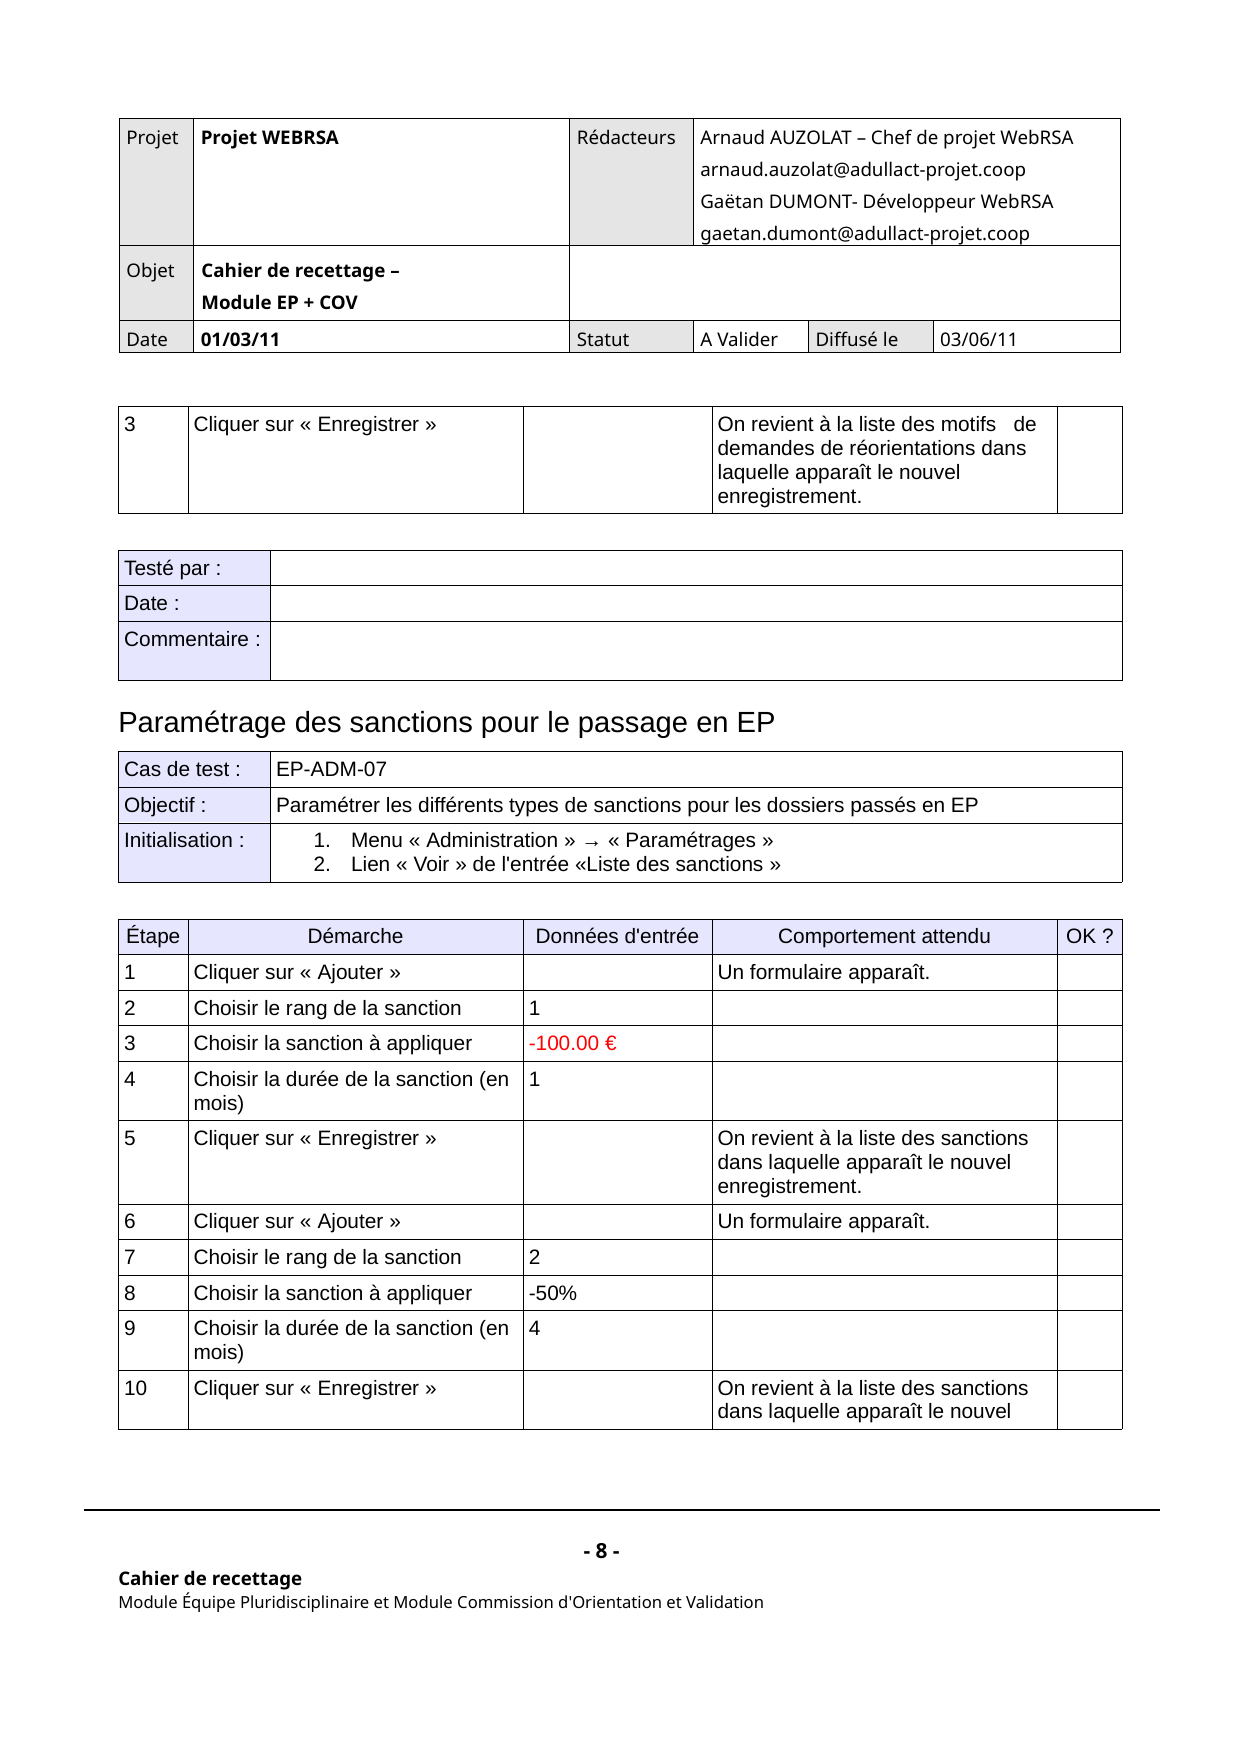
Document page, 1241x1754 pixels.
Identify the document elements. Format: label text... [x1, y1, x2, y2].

table_header Cas de test : [119, 752, 270, 787]
table_cell [1058, 407, 1122, 513]
table_cell [713, 1240, 1057, 1274]
table_cell Cliquer sur « Enregistrer » [189, 1371, 523, 1429]
table_cell 6 [119, 1205, 188, 1239]
table_header Testé par : [119, 551, 270, 585]
table_cell Date : [119, 586, 270, 621]
table_cell [271, 586, 1122, 621]
table_cell [1058, 1121, 1122, 1203]
table_cell Un formulaire apparaît. [713, 955, 1057, 989]
table_cell [524, 1371, 712, 1429]
table_cell [524, 1205, 712, 1239]
table_cell [713, 1276, 1057, 1310]
table_cell -100,00 € [524, 1026, 712, 1061]
table_cell Paramétrer les différents types de sanctions pour les dossiers passés en EP [271, 788, 1122, 822]
table_cell Choisir le rang de la sanction [189, 1240, 523, 1274]
table_cell Menu « Administration » → « Paramétrages » Lien « Voir » de l'entrée «Liste des sanctions » [271, 824, 1122, 882]
table_cell Un formulaire apparaît. [713, 1205, 1057, 1239]
table_cell 7 [119, 1240, 188, 1274]
table_cell Choisir la durée de la sanction (en mois) [189, 1311, 523, 1369]
table_cell [524, 407, 712, 513]
table_header Comportement attendu [713, 920, 1057, 954]
table_cell Cliquer sur « Ajouter » [189, 955, 523, 989]
table_cell 3 [119, 1026, 188, 1061]
table_cell On revient à la liste des sanctions dans laquelle apparaît le nouvel enregistrement. [713, 1121, 1057, 1203]
table_header Étape [119, 920, 188, 954]
table_cell 3 [119, 407, 188, 513]
subtitle Paramétrage des sanctions pour le passage en EP [118, 705, 1122, 739]
table_cell Cliquer sur « Enregistrer » [189, 407, 523, 513]
table_cell 1 [119, 955, 188, 989]
table_cell 1 [524, 991, 712, 1025]
table_cell Cliquer sur « Enregistrer » [189, 1121, 523, 1203]
table_cell 8 [119, 1276, 188, 1310]
table_cell 4 [119, 1062, 188, 1120]
table_cell On revient à la liste des motifs de demandes de réorientations dans laquelle apparaît le nouvel enregistrement. [713, 407, 1057, 513]
table_cell [524, 955, 712, 989]
table_cell [713, 1026, 1057, 1061]
table_cell [1058, 955, 1122, 989]
table_cell [1058, 1205, 1122, 1239]
table_header [271, 551, 1122, 585]
table_cell Initialisation : [119, 824, 270, 882]
table_cell -50% [524, 1276, 712, 1310]
table_cell Choisir la durée de la sanction (en mois) [189, 1062, 523, 1120]
table_cell 4 [524, 1311, 712, 1369]
table_cell [1058, 1062, 1122, 1120]
table_cell Choisir la sanction à appliquer [189, 1276, 523, 1310]
table_cell [1058, 991, 1122, 1025]
table_cell 1 [524, 1062, 712, 1120]
table_header Données d'entrée [524, 920, 712, 954]
table_cell 9 [119, 1311, 188, 1369]
table_cell Commentaire : [119, 622, 270, 680]
table_cell [524, 1121, 712, 1203]
table_cell [1058, 1240, 1122, 1274]
table_cell [1058, 1276, 1122, 1310]
table_cell On revient à la liste des sanctions dans laquelle apparaît le nouvel [713, 1371, 1057, 1429]
table_cell 2 [119, 991, 188, 1025]
table_cell 10 [119, 1371, 188, 1429]
table_cell 5 [119, 1121, 188, 1203]
table_cell [271, 622, 1122, 680]
table_header Démarche [189, 920, 523, 954]
table_cell Choisir la sanction à appliquer [189, 1026, 523, 1061]
table_cell [1058, 1311, 1122, 1369]
table_header EP-ADM-07 [271, 752, 1122, 787]
table_header OK ? [1058, 920, 1122, 954]
table_cell 2 [524, 1240, 712, 1274]
table_cell [713, 991, 1057, 1025]
table_cell [713, 1311, 1057, 1369]
table_cell Choisir le rang de la sanction [189, 991, 523, 1025]
table_cell Cliquer sur « Ajouter » [189, 1205, 523, 1239]
table_cell [1058, 1371, 1122, 1429]
table_cell [713, 1062, 1057, 1120]
table_cell Objectif : [119, 788, 270, 822]
table_cell [1058, 1026, 1122, 1061]
